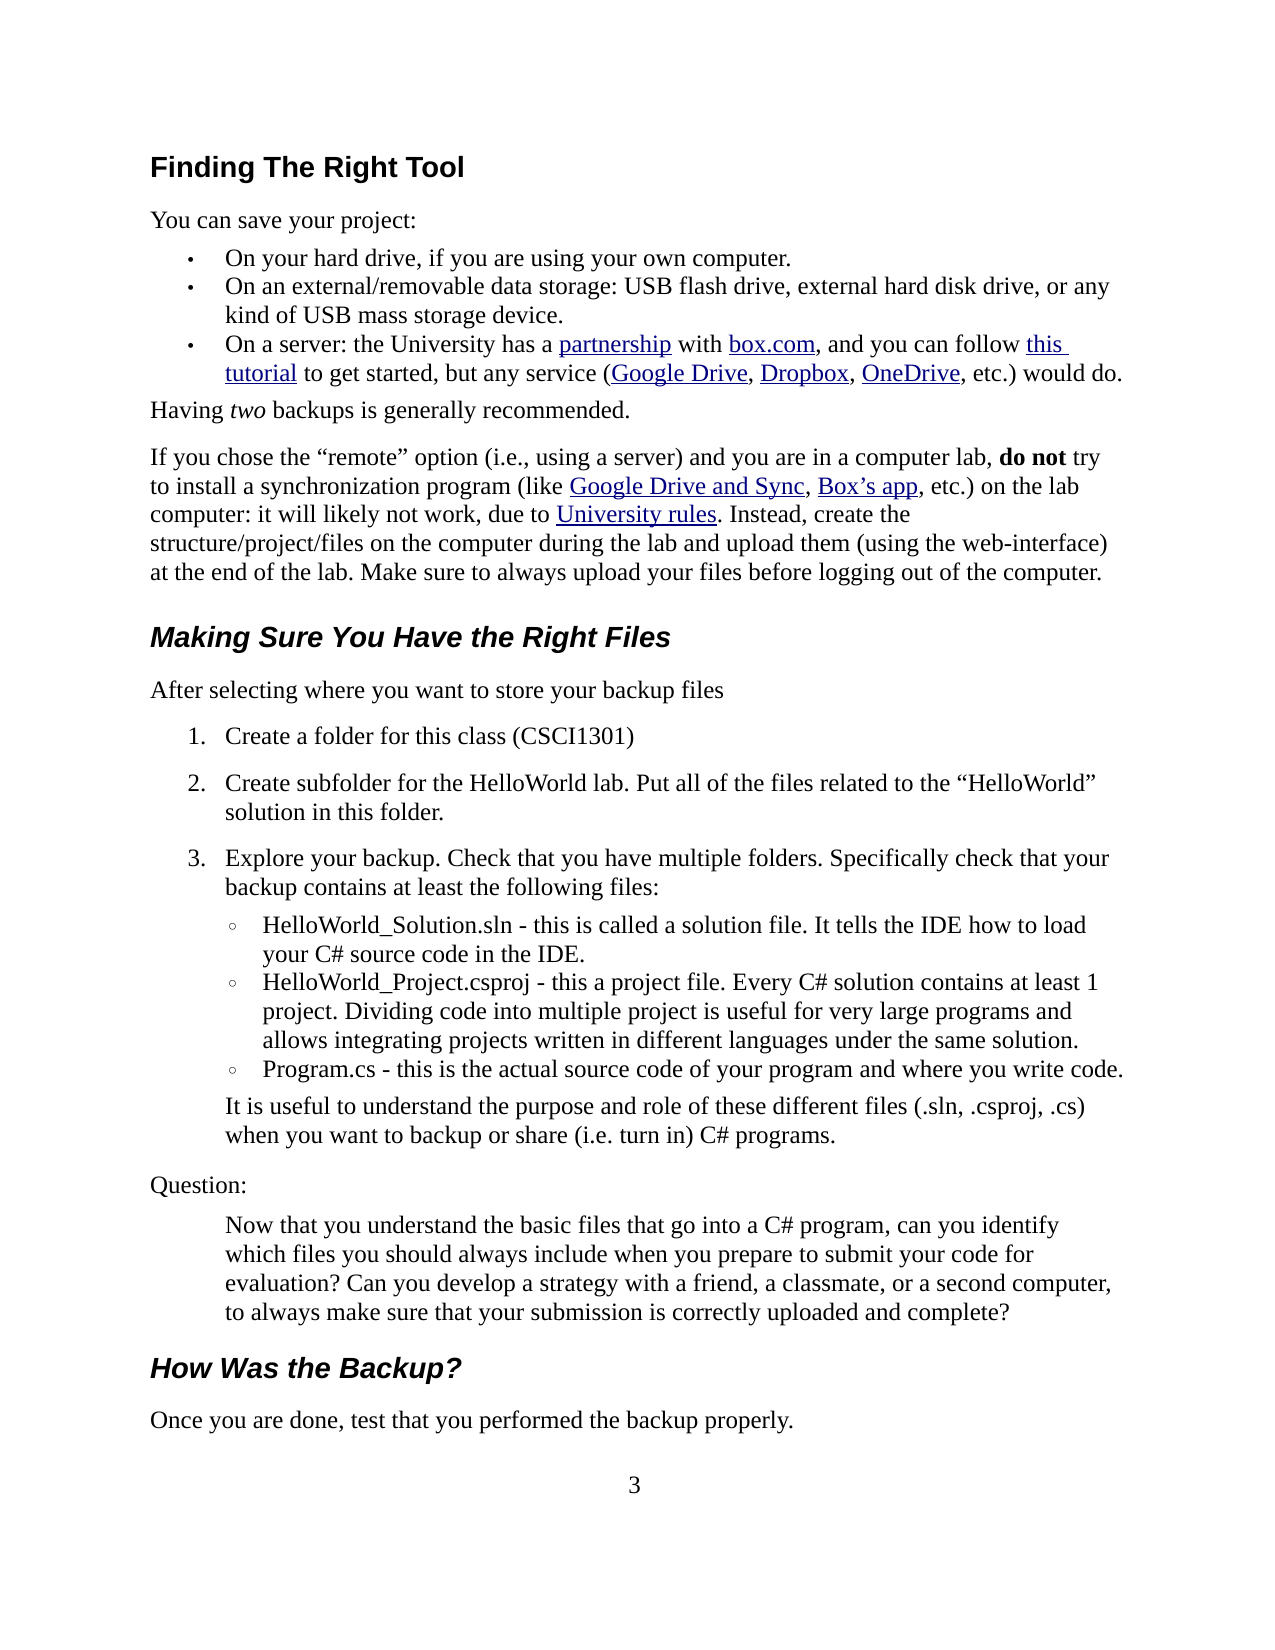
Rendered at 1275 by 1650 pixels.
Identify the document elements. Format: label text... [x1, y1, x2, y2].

list It is useful to understand the purpose and role of these different files (.sln, .csproj, .cs) when you want to backup or share (i.e. turn in) C# programs. [187, 1091, 1125, 1149]
list Create a folder for this class (CSCI1301) [187, 721, 1125, 750]
text Now that you understand the basic files that go into a C# program, can you identify which files you should always include when you prepare to submit your code for evaluation? Can you develop a strategy with a friend, a classmate, or a second computer, to always make sure that your submission is correctly uploaded and complete? [225, 1211, 1125, 1326]
text If you chose the “remote” option (i.e., using a server) and you are in a computer lab, do not try to install a synchronization program (like Google Drive and Sync, Box’s app, etc.) on the lab computer: it will likely not work, due to University rules. Instead, create the structure/project/files on the computer during the lab and upload them (using the web-interface) at the end of the lab. Make sure to always upload your files before logging out of the computer. [150, 442, 1125, 586]
list Program.cs - this is the actual source code of your program and where you write code. [225, 1054, 1125, 1082]
text Having two backups is generally recommended. [150, 395, 1125, 424]
subtitle Finding The Right Tool [150, 150, 1125, 183]
list Create subfolder for the HelloWorld lab. Put all of the files related to the “HelloWorld” solution in this folder. [187, 768, 1125, 826]
list On a server: the University has a partnership with box.com, and you can follow this tutorial to get started, but any service (Google Drive, Dropbox, OneDrive, etc.) would do. [187, 329, 1125, 386]
text You can save your project: [150, 205, 1125, 234]
list On your hard drive, if you are using your own computer. [187, 243, 1125, 271]
list HelloWorld_Solution.sln - this is called a solution file. It tells the IDE how to load your C# source code in the IDE. [225, 910, 1125, 967]
subtitle Making Sure You Have the Right Files [150, 620, 1125, 653]
list HelloWorld_Project.csproj - this a project file. Every C# solution contains at least 1 project. Dividing code into multiple project is useful for very large programs and allows integrating projects written in different languages under the same solution. [225, 967, 1125, 1054]
subtitle How Was the Backup? [150, 1351, 1125, 1384]
text Once you are done, test that you performed the backup properly. [150, 1406, 1125, 1434]
list On an external/removable data storage: USB flash drive, external hard disk drive, or any kind of USB mass storage device. [187, 271, 1125, 329]
text After selecting where you want to store your backup files [150, 675, 1125, 703]
text Question: [150, 1170, 1125, 1199]
list Explore your backup. Check that you have multiple folders. Specifically check that your backup contains at least the following files: [187, 843, 1125, 901]
